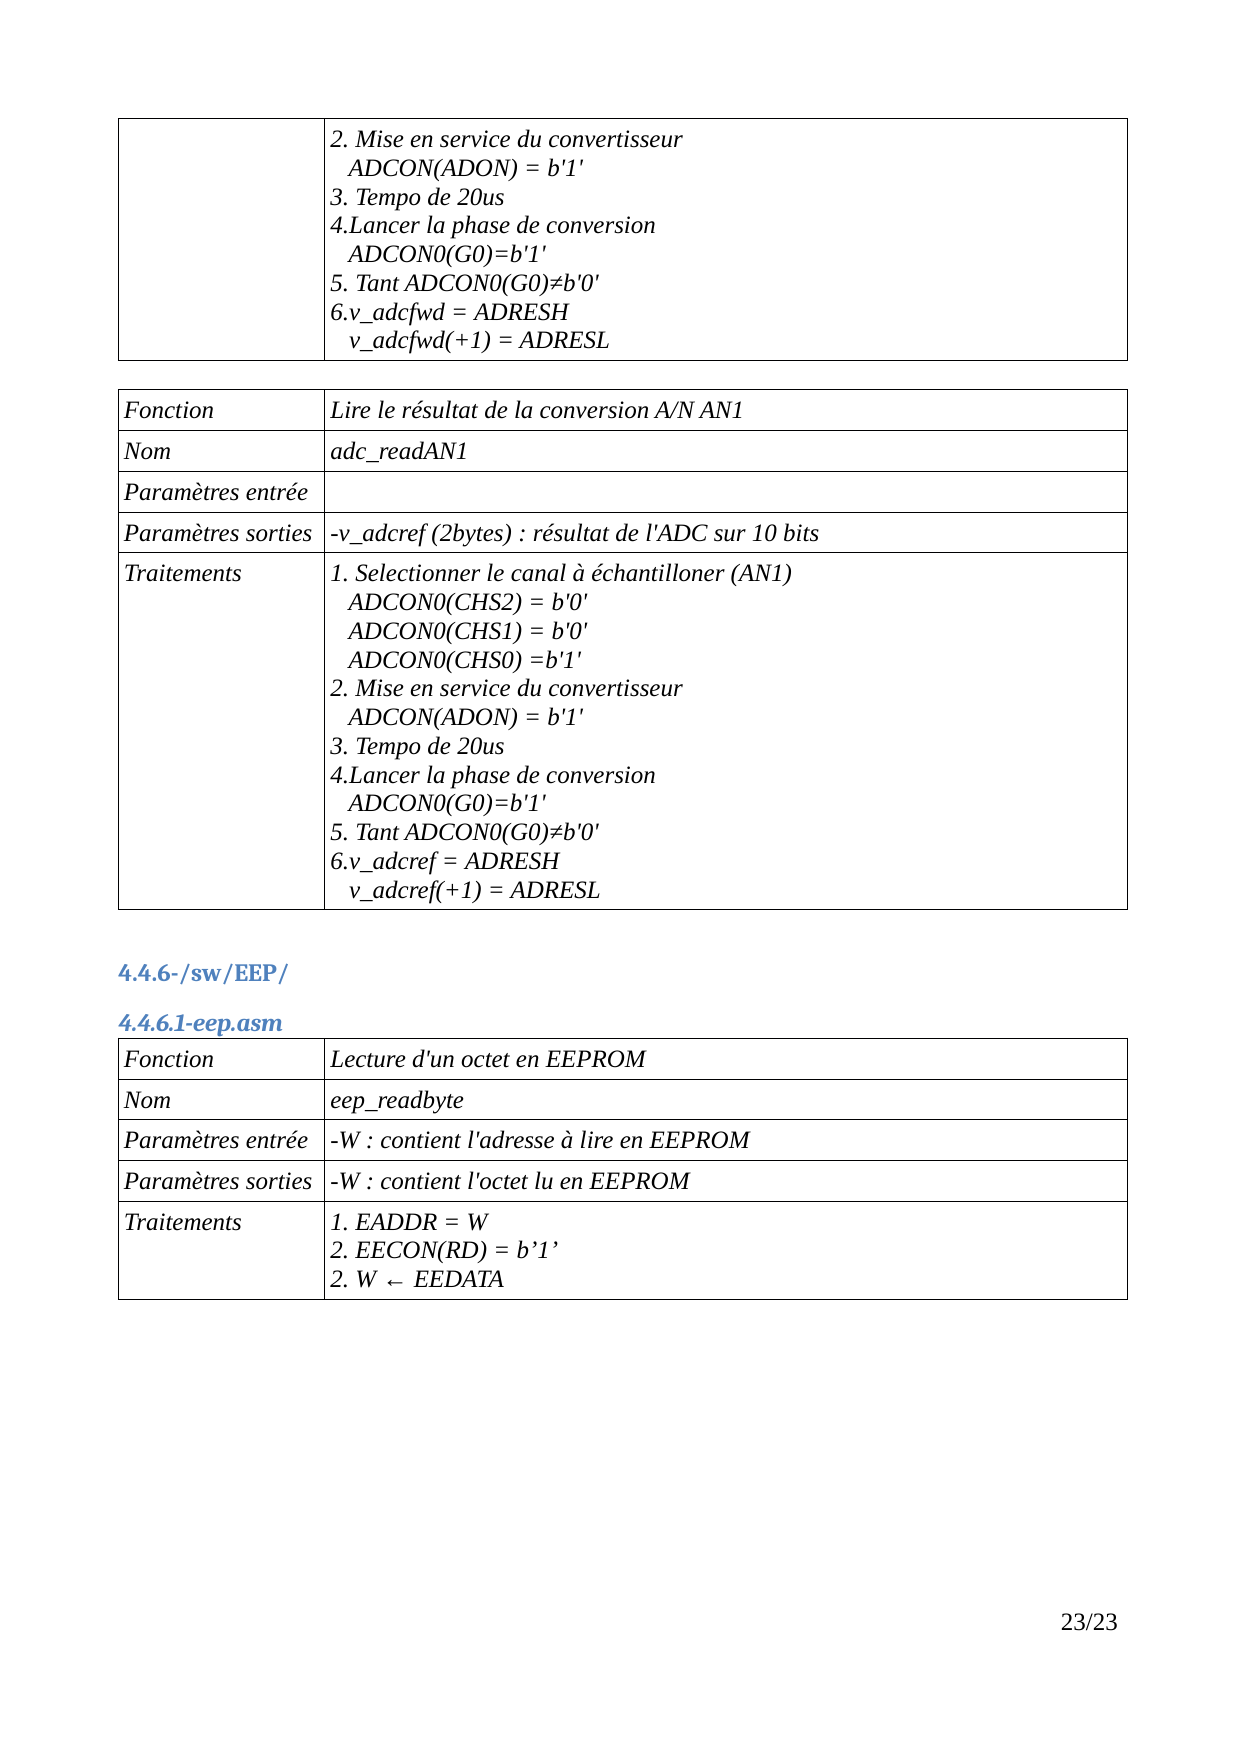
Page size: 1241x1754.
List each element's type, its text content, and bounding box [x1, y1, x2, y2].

table_cell 1. Selectionner le canal à échantilloner (AN1) ADCON0(CHS2) = b'0' ADCON0(CHS1) = b'0' ADCON0(CHS0) =b'1' 2. Mise en service du convertisseur ADCON(ADON) = b'1' 3. Tempo de 20us 4.Lancer la phase de conversion ADCON0(G0)=b'1' 5. Tant ADCON0(G0)≠b'0' 6.v_adcref = ADRESH v_adcref(+1) = ADRESL [325, 553, 1127, 909]
table_cell Paramètres sorties [119, 1161, 324, 1201]
table_header Lecture d'un octet en EEPROM [325, 1039, 1127, 1078]
table_cell Traitements [119, 1202, 324, 1299]
table_cell -W : contient l'octet lu en EEPROM [325, 1161, 1127, 1201]
table_cell 1. EADDR = W 2. EECON(RD) = b’1’ 2. W ← EEDATA [325, 1202, 1127, 1299]
table_cell adc_readAN1 [325, 431, 1127, 471]
table_cell Paramètres sorties [119, 513, 324, 552]
table_cell Traitements [119, 553, 324, 909]
table_cell Nom [119, 431, 324, 471]
subtitle 4.4.6-/sw/EEP/ [118, 959, 1122, 988]
table_cell [119, 119, 324, 360]
table_cell Nom [119, 1080, 324, 1119]
table_cell eep_readbyte [325, 1080, 1127, 1119]
table_cell [325, 472, 1127, 512]
subtitle 4.4.6.1-eep.asm [118, 1009, 1122, 1038]
table_cell Paramètres entrée [119, 472, 324, 512]
table_cell 2. Mise en service du convertisseur ADCON(ADON) = b'1' 3. Tempo de 20us 4.Lancer la phase de conversion ADCON0(G0)=b'1' 5. Tant ADCON0(G0)≠b'0' 6.v_adcfwd = ADRESH v_adcfwd(+1) = ADRESL [325, 119, 1127, 360]
table_header Lire le résultat de la conversion A/N AN1 [325, 390, 1127, 430]
table_cell Paramètres entrée [119, 1120, 324, 1160]
table_header Fonction [119, 390, 324, 430]
table_cell -v_adcref (2bytes) : résultat de l'ADC sur 10 bits [325, 513, 1127, 552]
table_cell -W : contient l'adresse à lire en EEPROM [325, 1120, 1127, 1160]
table_header Fonction [119, 1039, 324, 1078]
